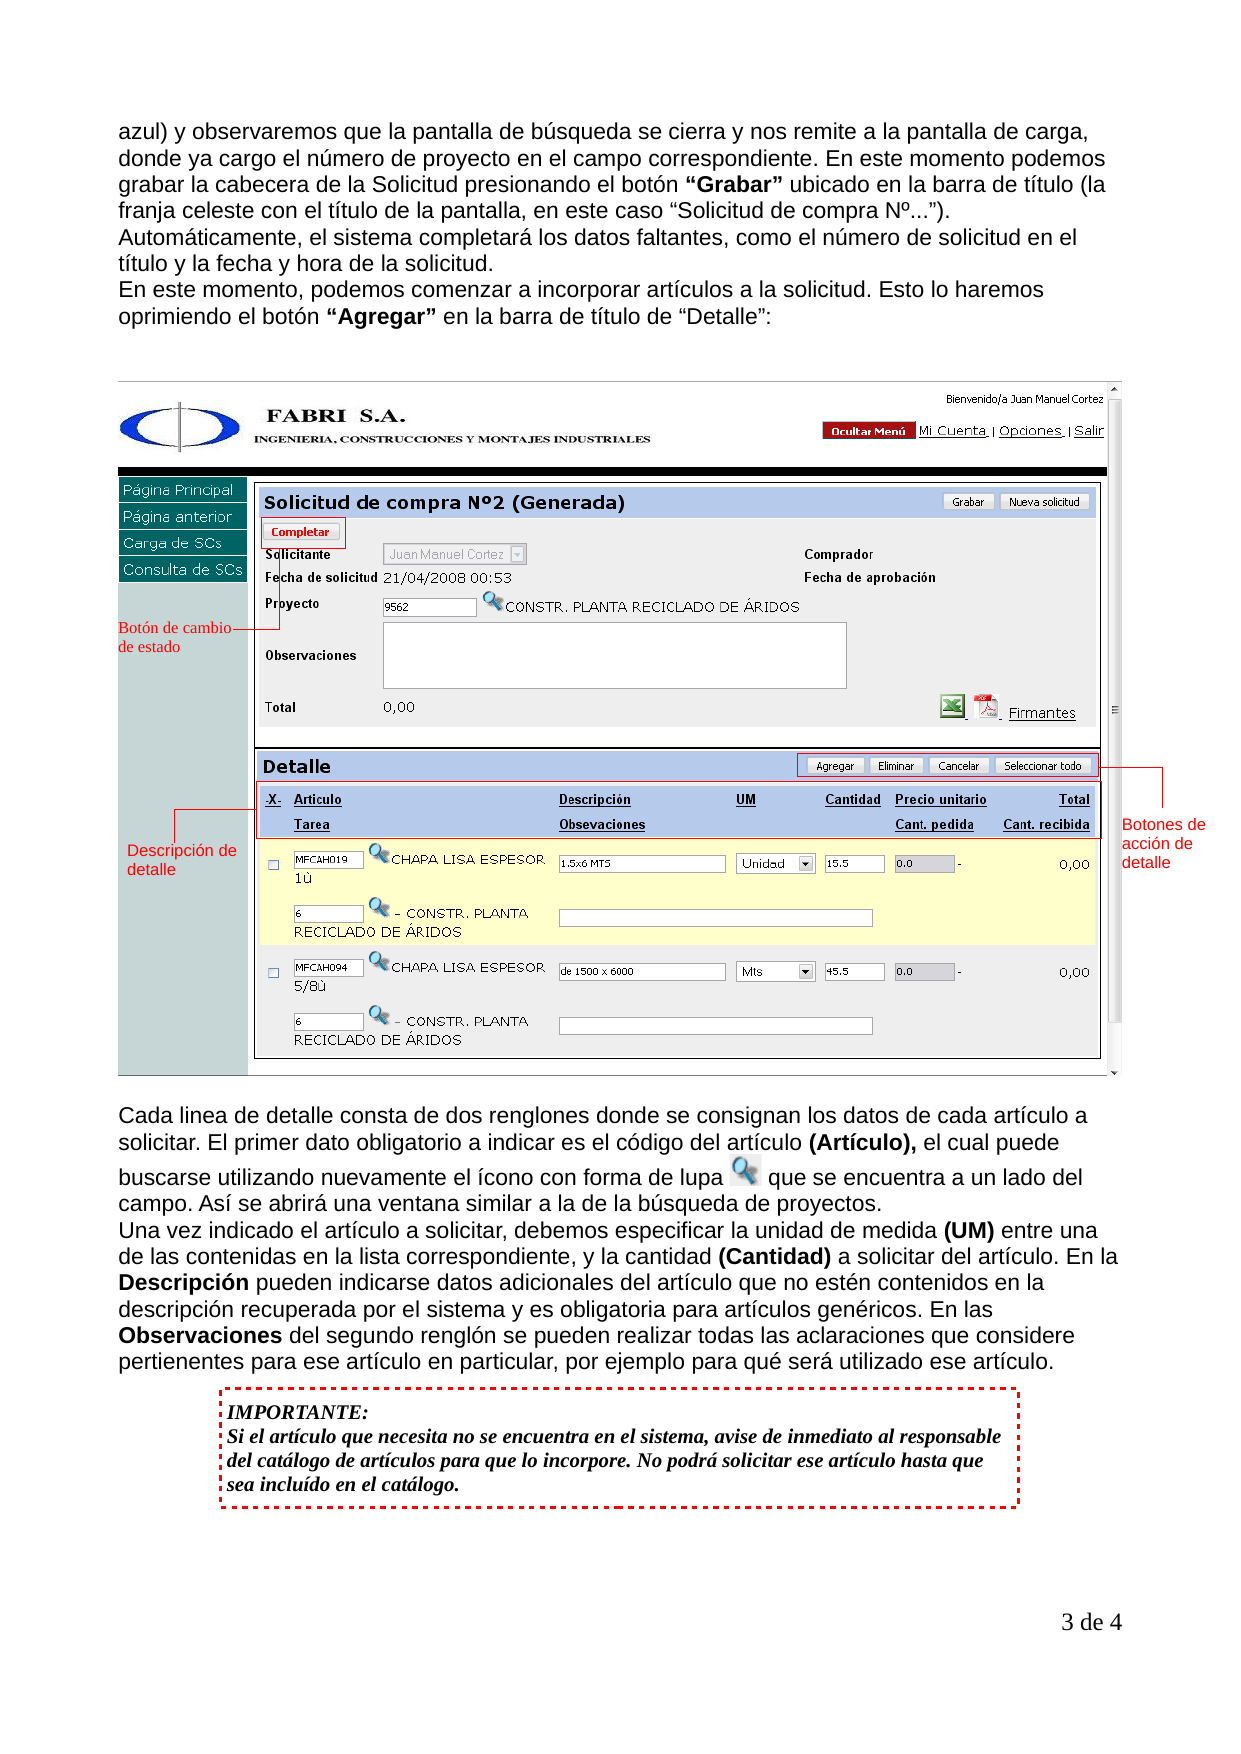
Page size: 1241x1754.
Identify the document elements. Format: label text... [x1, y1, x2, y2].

text Cada linea de detalle consta de dos renglones donde se consignan los datos de cada artículo a solicitar. El primer dato obligatorio a indicar es el código del artículo (Artículo), el cual puede buscarse utilizando nuevamente el ícono con forma de lupa que se encuentra a un lado del campo. Así se abrirá una ventana similar a la de la búsqueda de proyectos. [118, 1102, 1122, 1217]
text Una vez indicado el artículo a solicitar, debemos especificar la unidad de medida (UM) entre una de las contenidas en la lista correspondiente, y la cantidad (Cantidad) a solicitar del artículo. En la Descripción pueden indicarse datos adicionales del artículo que no estén contenidos en la descripción recuperada por el sistema y es obligatoria para artículos genéricos. En las Observaciones del segundo renglón se pueden realizar todas las aclaraciones que considere pertienentes para ese artículo en particular, por ejemplo para qué será utilizado ese artículo. [118, 1217, 1122, 1375]
text azul) y observaremos que la pantalla de búsqueda se cierra y nos remite a la pantalla de carga, donde ya cargo el número de proyecto en el campo correspondiente. En este momento podemos grabar la cabecera de la Solicitud presionando el botón “Grabar” ubicado en la barra de título (la franja celeste con el título de la pantalla, en este caso “Solicitud de compra Nº...”). Automáticamente, el sistema completará los datos faltantes, como el número de solicitud en el título y la fecha y hora de la solicitud. [118, 118, 1122, 276]
text En este momento, podemos comenzar a incorporar artículos a la solicitud. Esto lo haremos oprimiendo el botón “Agregar” en la barra de título de “Detalle”: [118, 276, 1122, 329]
picture [798, 754, 1098, 776]
picture [118, 381, 1122, 1076]
